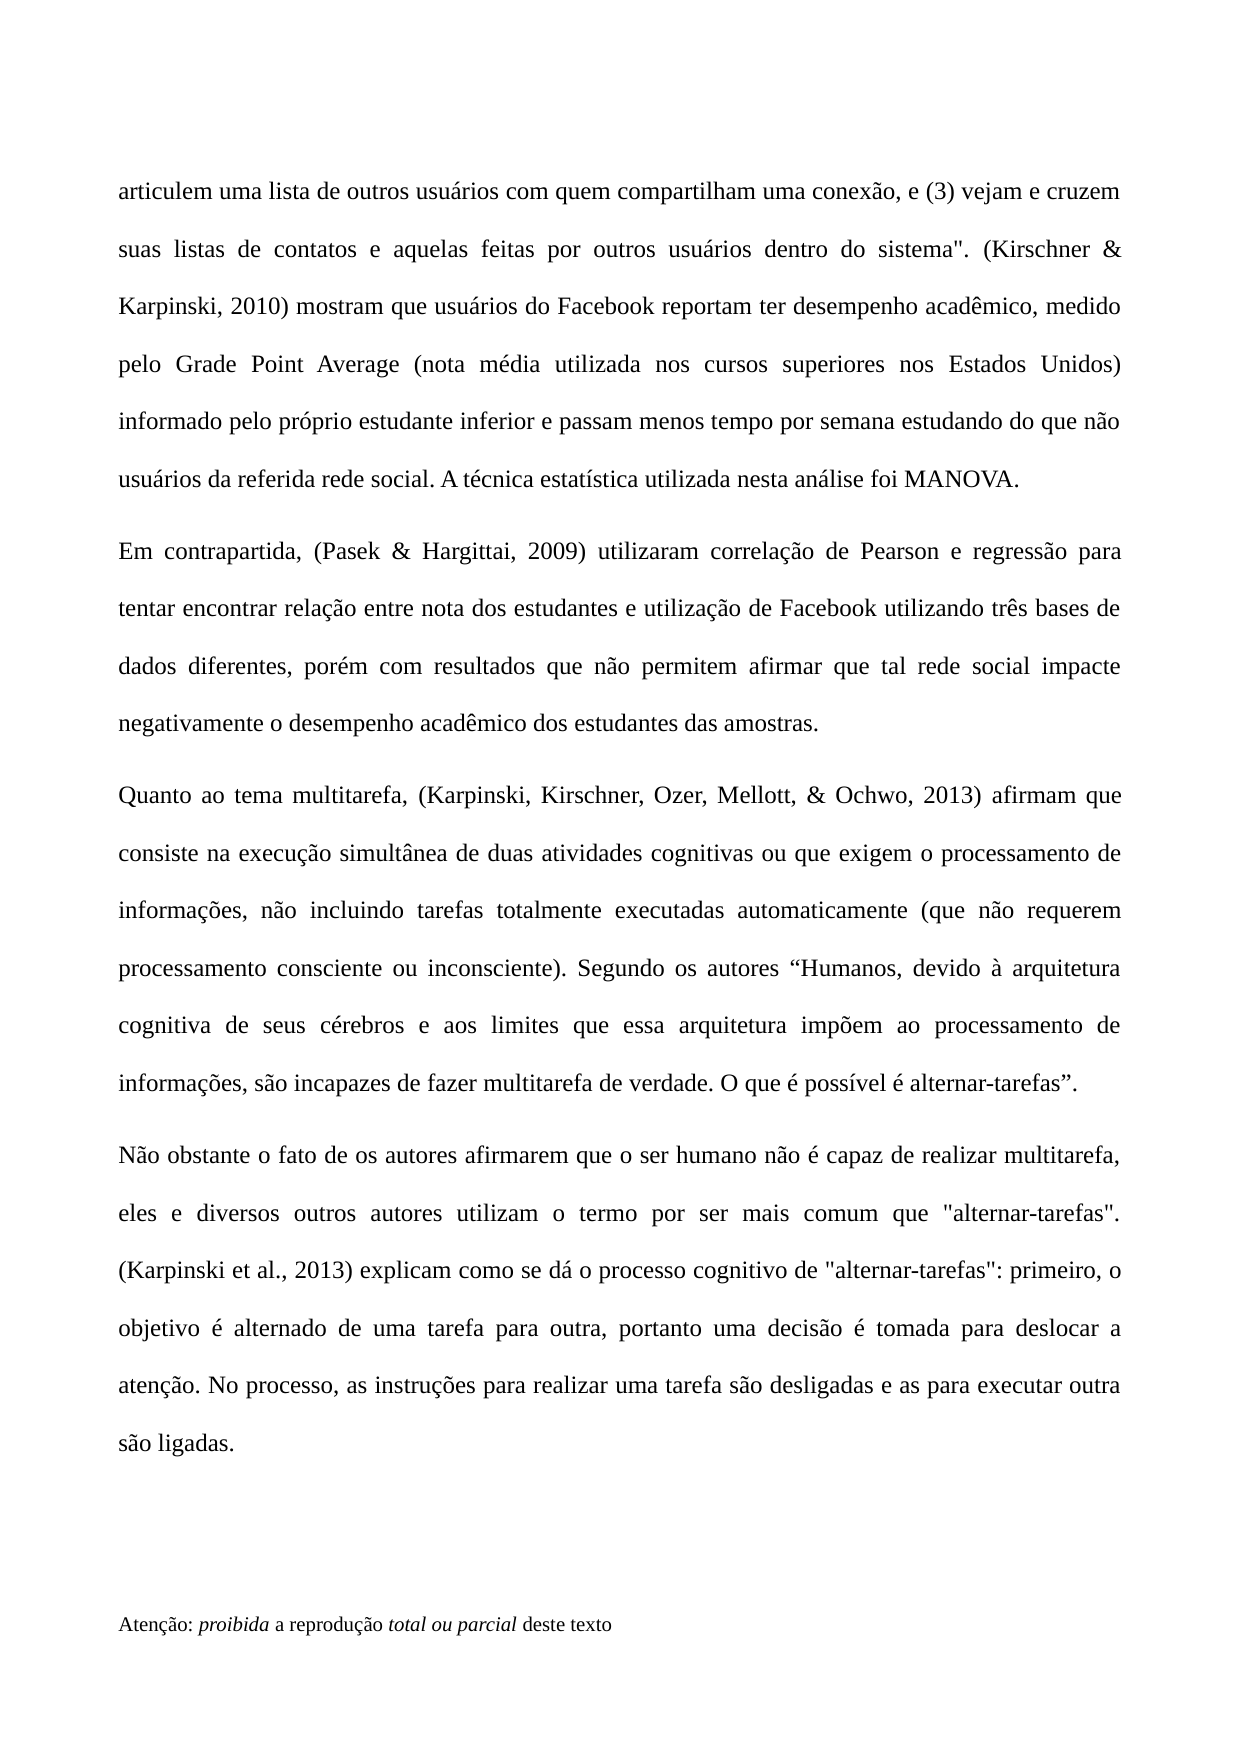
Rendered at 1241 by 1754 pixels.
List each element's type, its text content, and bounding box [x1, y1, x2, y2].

text Não obstante o fato de os autores afirmarem que o ser humano não é capaz de realizar multitarefa, eles e diversos outros autores utilizam o termo por ser mais comum que "alternar-tarefas". (Karpinski et al., 2013) explicam como se dá o processo cognitivo de "alternar-tarefas": primeiro, o objetivo é alternado de uma tarefa para outra, portanto uma decisão é tomada para deslocar a atenção. No processo, as instruções para realizar uma tarefa são desligadas e as para executar outra são ligadas. [118, 1140, 1122, 1456]
text Em contrapartida, (Pasek & Hargittai, 2009) utilizaram correlação de Pearson e regressão para tentar encontrar relação entre nota dos estudantes e utilização de Facebook utilizando três bases de dados diferentes, porém com resultados que não permitem afirmar que tal rede social impacte negativamente o desempenho acadêmico dos estudantes das amostras. [118, 536, 1122, 737]
text articulem uma lista de outros usuários com quem compartilham uma conexão, e (3) vejam e cruzem suas listas de contatos e aquelas feitas por outros usuários dentro do sistema". (Kirschner & Karpinski, 2010) mostram que usuários do Facebook reportam ter desempenho acadêmico, medido pelo Grade Point Average (nota média utilizada nos cursos superiores nos Estados Unidos) informado pelo próprio estudante inferior e passam menos tempo por semana estudando do que não usuários da referida rede social. A técnica estatística utilizada nesta análise foi MANOVA. [118, 176, 1122, 493]
text Quanto ao tema multitarefa, (Karpinski, Kirschner, Ozer, Mellott, & Ochwo, 2013) afirmam que consiste na execução simultânea de duas atividades cognitivas ou que exigem o processamento de informações, não incluindo tarefas totalmente executadas automaticamente (que não requerem processamento consciente ou inconsciente). Segundo os autores “Humanos, devido à arquitetura cognitiva de seus cérebros e aos limites que essa arquitetura impõem ao processamento de informações, são incapazes de fazer multitarefa de verdade. O que é possível é alternar-tarefas”. [118, 781, 1122, 1097]
